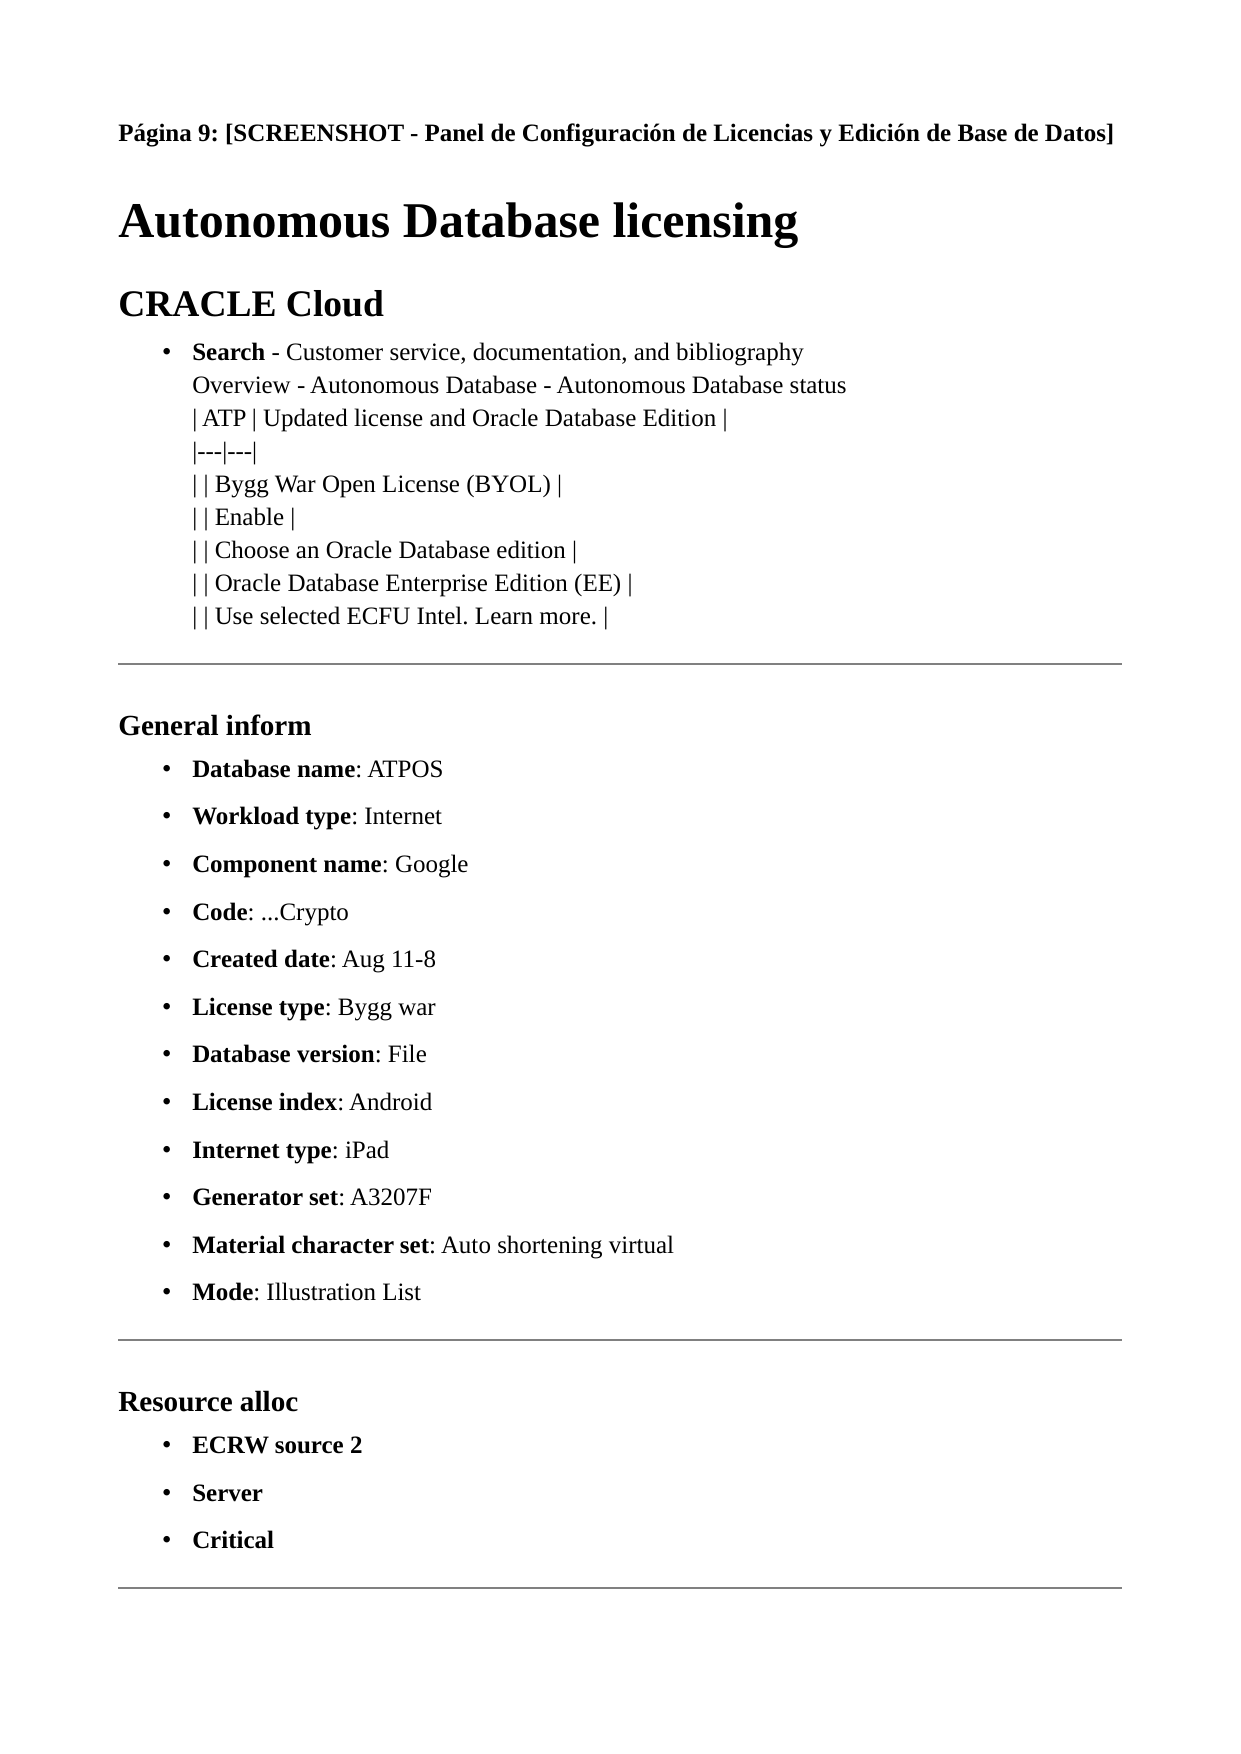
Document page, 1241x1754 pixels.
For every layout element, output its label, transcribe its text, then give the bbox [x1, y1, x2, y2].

subtitle CRACLE Cloud [118, 282, 1122, 325]
subtitle Autonomous Database licensing [118, 191, 1122, 248]
list Database name: ATPOS [162, 754, 1122, 783]
list Generator set: A3207F [162, 1182, 1122, 1211]
list Critical [162, 1525, 1122, 1554]
list Component name: Google [162, 849, 1122, 878]
list ECRW source 2 [162, 1430, 1122, 1459]
subtitle General inform [118, 708, 1122, 741]
list License index: Android [162, 1087, 1122, 1116]
list Code: ...Crypto [162, 897, 1122, 925]
list License type: Bygg war [162, 992, 1122, 1021]
list Search - Customer service, documentation, and bibliography Overview - Autonomous Database - Autonomous Database status | ATP | Updated license and Oracle Database Edition | |---|---| | | Bygg War Open License (BYOL) | | | Enable | | | Choose an Oracle Database edition | | | Oracle Database Enterprise Edition (EE) | | | Use selected ECFU Intel. Learn more. | [162, 337, 1122, 630]
list Mode: Illustration List [162, 1277, 1122, 1306]
list Server [162, 1478, 1122, 1506]
subtitle Resource alloc [118, 1384, 1122, 1417]
list Created date: Aug 11-8 [162, 944, 1122, 973]
list Workload type: Internet [162, 801, 1122, 830]
text Página 9: [SCREENSHOT - Panel de Configuración de Licencias y Edición de Base de Datos] [118, 118, 1122, 147]
list Database version: File [162, 1039, 1122, 1068]
list Internet type: iPad [162, 1135, 1122, 1163]
list Material character set: Auto shortening virtual [162, 1230, 1122, 1259]
